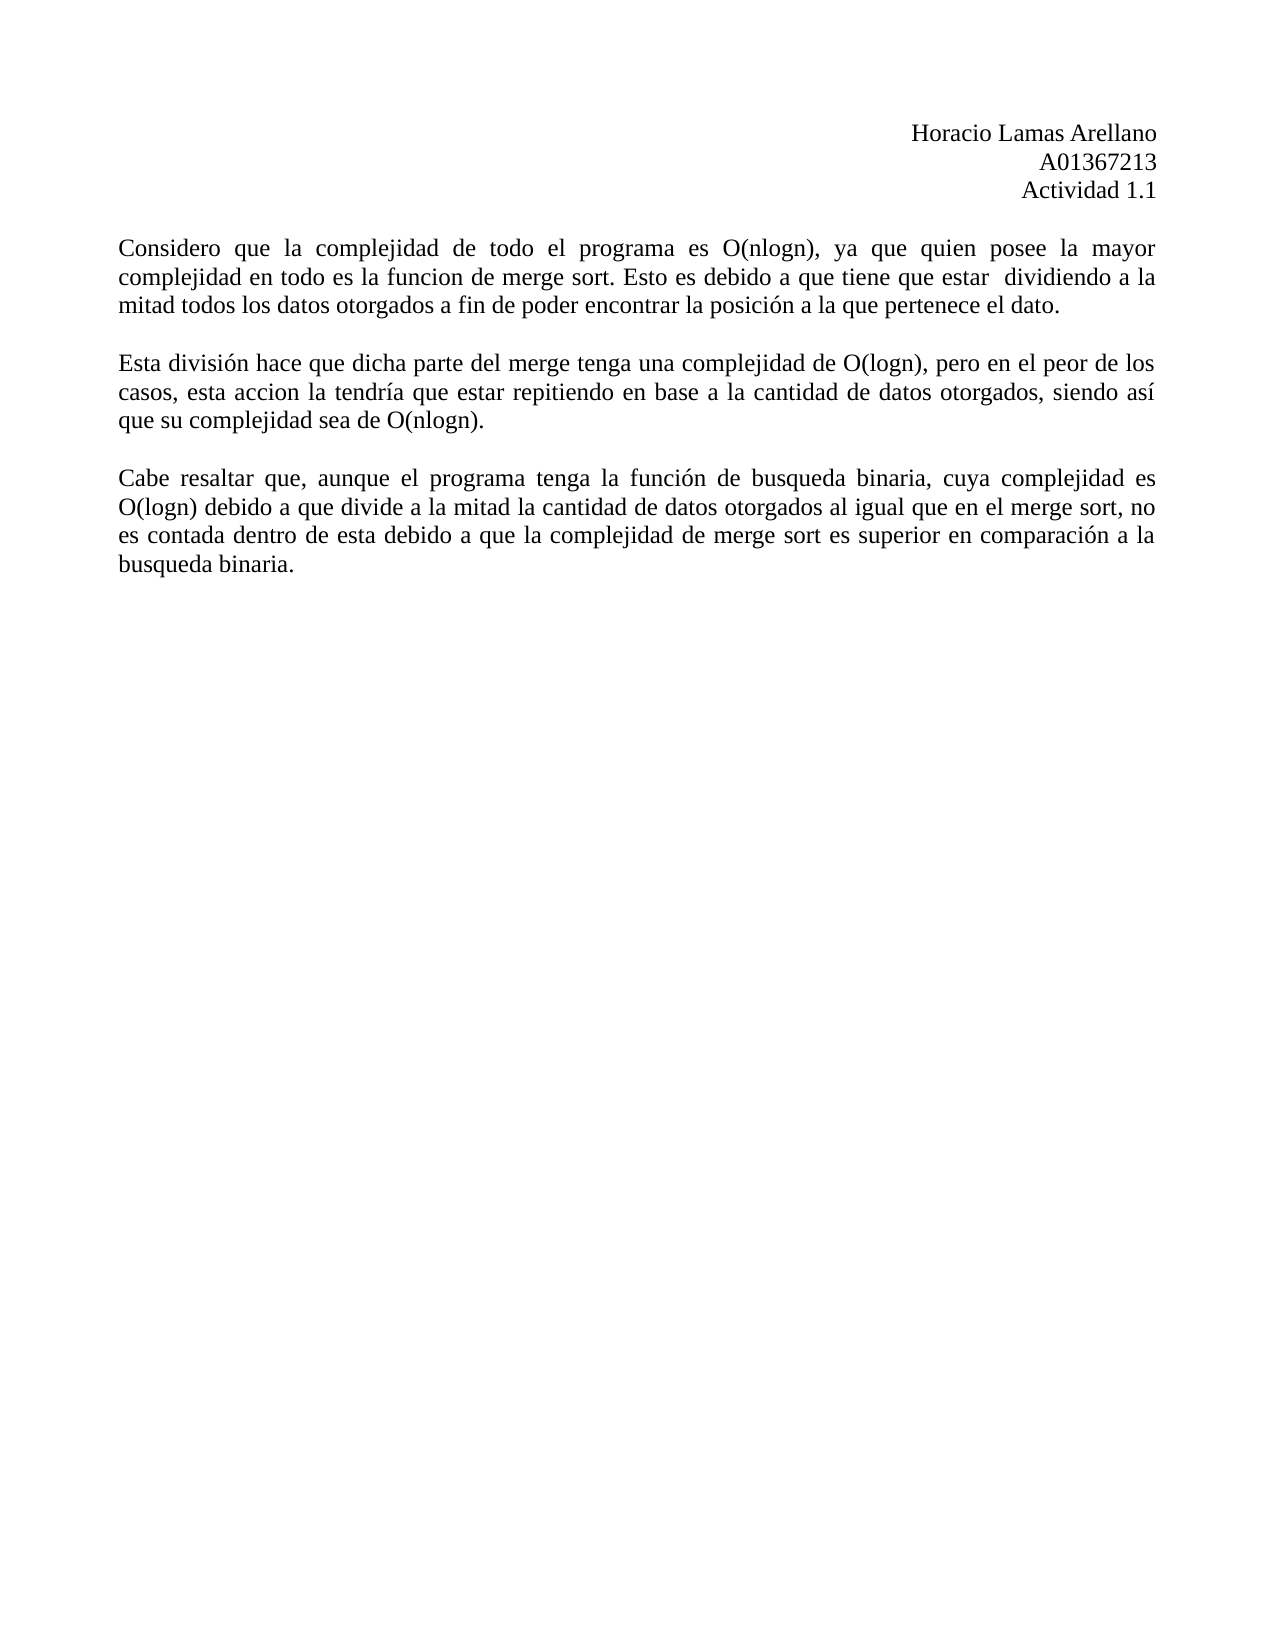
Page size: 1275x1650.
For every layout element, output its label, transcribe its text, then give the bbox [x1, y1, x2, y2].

text Considero que la complejidad de todo el programa es O(nlogn), ya que quien posee la mayor complejidad en todo es la funcion de merge sort. Esto es debido a que tiene que estar dividiendo a la mitad todos los datos otorgados a fin de poder encontrar la posición a la que pertenece el dato. [118, 233, 1157, 319]
text Actividad 1.1 [118, 176, 1157, 204]
text Esta división hace que dicha parte del merge tenga una complejidad de O(logn), pero en el peor de los casos, esta accion la tendría que estar repitiendo en base a la cantidad de datos otorgados, siendo así que su complejidad sea de O(nlogn). [118, 348, 1157, 434]
text A01367213 [118, 147, 1157, 176]
text Horacio Lamas Arellano [118, 118, 1157, 147]
text Cabe resaltar que, aunque el programa tenga la función de busqueda binaria, cuya complejidad es O(logn) debido a que divide a la mitad la cantidad de datos otorgados al igual que en el merge sort, no es contada dentro de esta debido a que la complejidad de merge sort es superior en comparación a la busqueda binaria. [118, 463, 1157, 578]
